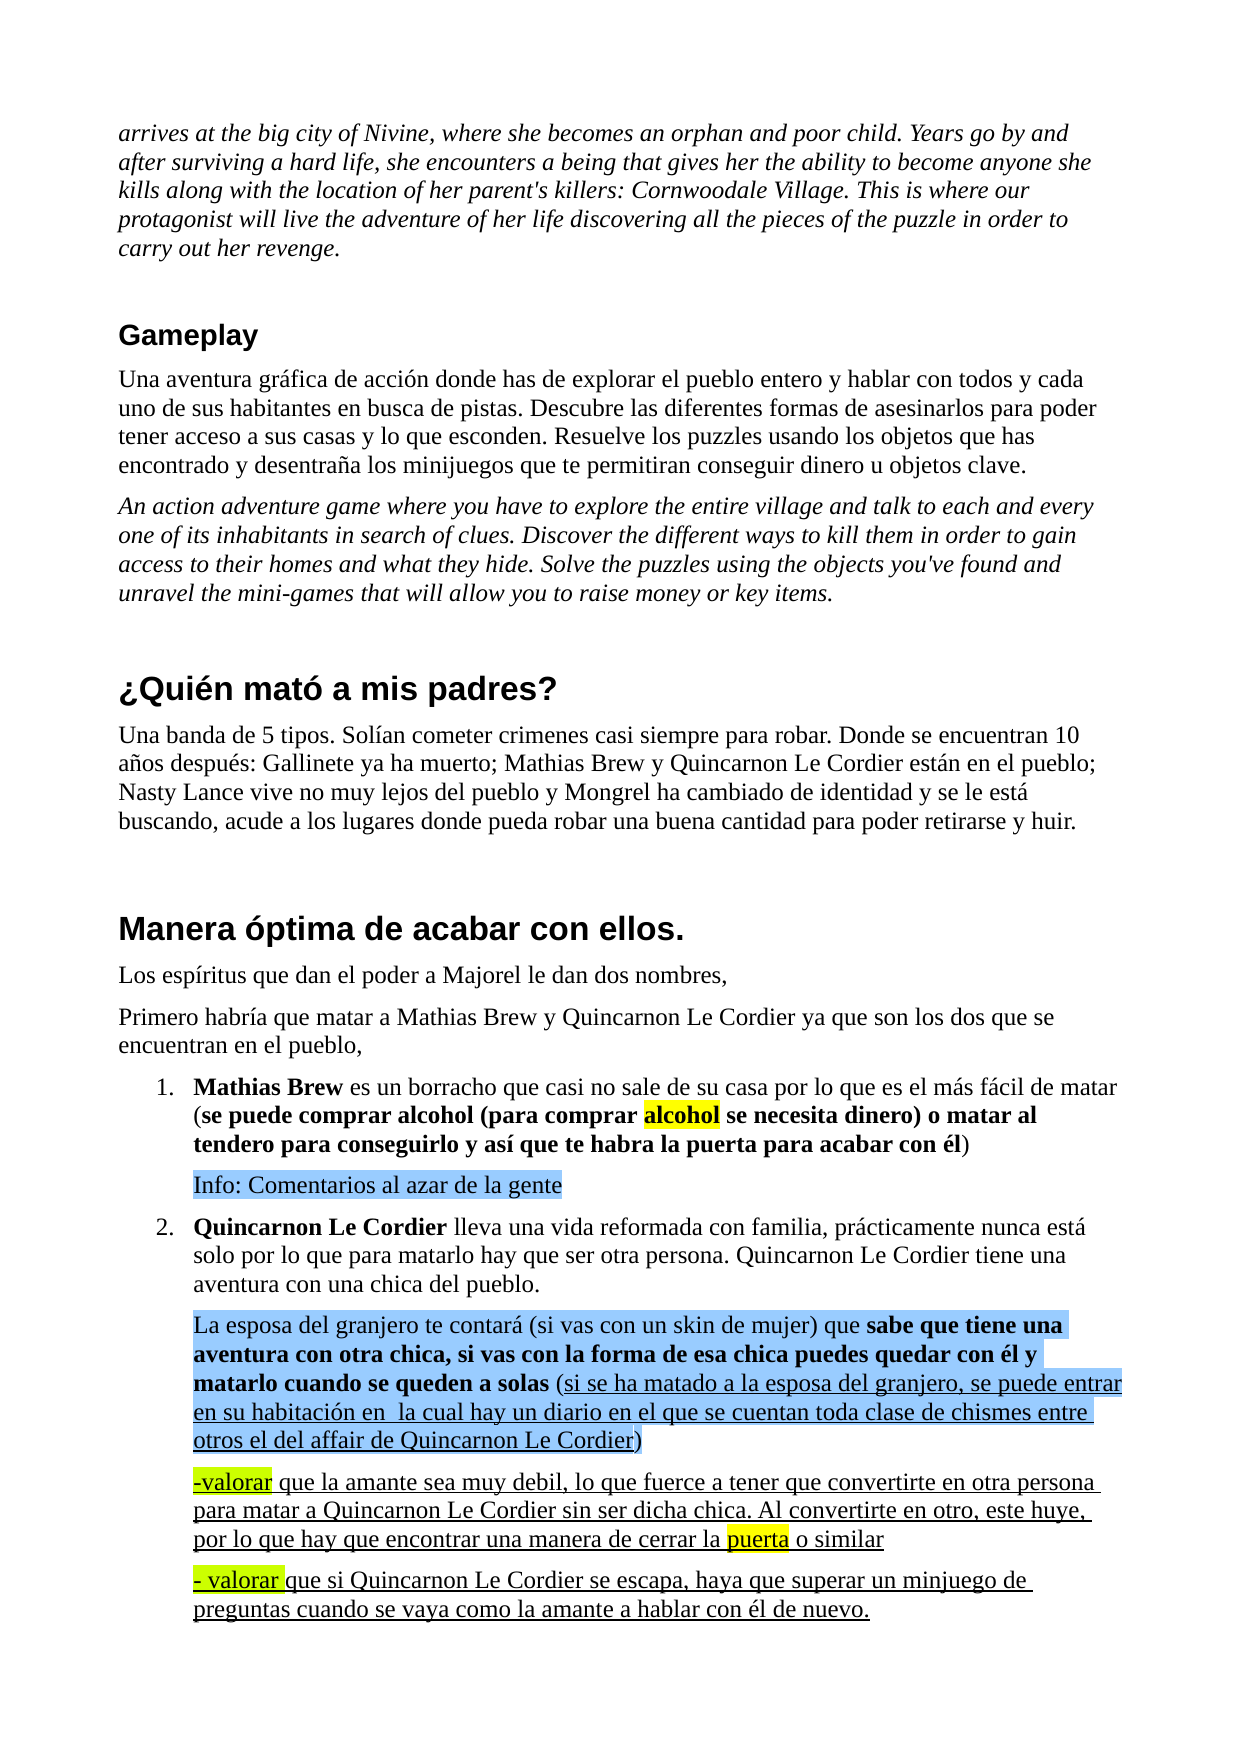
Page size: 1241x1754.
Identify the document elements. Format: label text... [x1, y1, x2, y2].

list - valorar que si Quincarnon Le Cordier se escapa, haya que superar un minjuego de preguntas cuando se vaya como la amante a hablar con él de nuevo. [156, 1565, 1122, 1623]
subtitle Gameplay [118, 318, 1122, 351]
list Quincarnon Le Cordier lleva una vida reformada con familia, prácticamente nunca está solo por lo que para matarlo hay que ser otra persona. Quincarnon Le Cordier tiene una aventura con una chica del pueblo. [156, 1212, 1122, 1298]
text Primero habría que matar a Mathias Brew y Quincarnon Le Cordier ya que son los dos que se encuentran en el pueblo, [118, 1002, 1122, 1059]
list Mathias Brew es un borracho que casi no sale de su casa por lo que es el más fácil de matar (se puede comprar alcohol (para comprar alcohol se necesita dinero) o matar al tendero para conseguirlo y así que te habra la puerta para acabar con él) [156, 1072, 1122, 1158]
text Una banda de 5 tipos. Solían cometer crimenes casi siempre para robar. Donde se encuentran 10 años después: Gallinete ya ha muerto; Mathias Brew y Quincarnon Le Cordier están en el pueblo; Nasty Lance vive no muy lejos del pueblo y Mongrel ha cambiado de identidad y se le está buscando, acude a los lugares donde pueda robar una buena cantidad para poder retirarse y huir. [118, 720, 1122, 835]
text Los espíritus que dan el poder a Majorel le dan dos nombres, [118, 960, 1122, 989]
list Info: Comentarios al azar de la gente [156, 1170, 1122, 1199]
subtitle ¿Quién mató a mis padres? [118, 668, 1122, 707]
subtitle Manera óptima de acabar con ellos. [118, 909, 1122, 948]
list La esposa del granjero te contará (si vas con un skin de mujer) que sabe que tiene una aventura con otra chica, si vas con la forma de esa chica puedes quedar con él y matarlo cuando se queden a solas (si se ha matado a la esposa del granjero, se puede entrar en su habitación en la cual hay un diario en el que se cuentan toda clase de chismes entre otros el del affair de Quincarnon Le Cordier) [156, 1310, 1122, 1454]
text arrives at the big city of Nivine, where she becomes an orphan and poor child. Years go by and after surviving a hard life, she encounters a being that gives her the ability to become anyone she kills along with the location of her parent's killers: Cornwoodale Village. This is where our protagonist will live the adventure of her life discovering all the pieces of the puzzle in order to carry out her revenge. [118, 118, 1122, 291]
text Una aventura gráfica de acción donde has de explorar el pueblo entero y hablar con todos y cada uno de sus habitantes en busca de pistas. Descubre las diferentes formas de asesinarlos para poder tener acceso a sus casas y lo que esconden. Resuelve los puzzles usando los objetos que has encontrado y desentraña los minijuegos que te permitiran conseguir dinero u objetos clave. [118, 364, 1122, 479]
text An action adventure game where you have to explore the entire village and talk to each and every one of its inhabitants in search of clues. Discover the different ways to kill them in order to gain access to their homes and what they hide. Solve the puzzles using the objects you've found and unravel the mini-games that will allow you to raise money or key items. [118, 491, 1122, 606]
list -valorar que la amante sea muy debil, lo que fuerce a tener que convertirte en otra persona para matar a Quincarnon Le Cordier sin ser dicha chica. Al convertirte en otro, este huye, por lo que hay que encontrar una manera de cerrar la puerta o similar [156, 1467, 1122, 1553]
